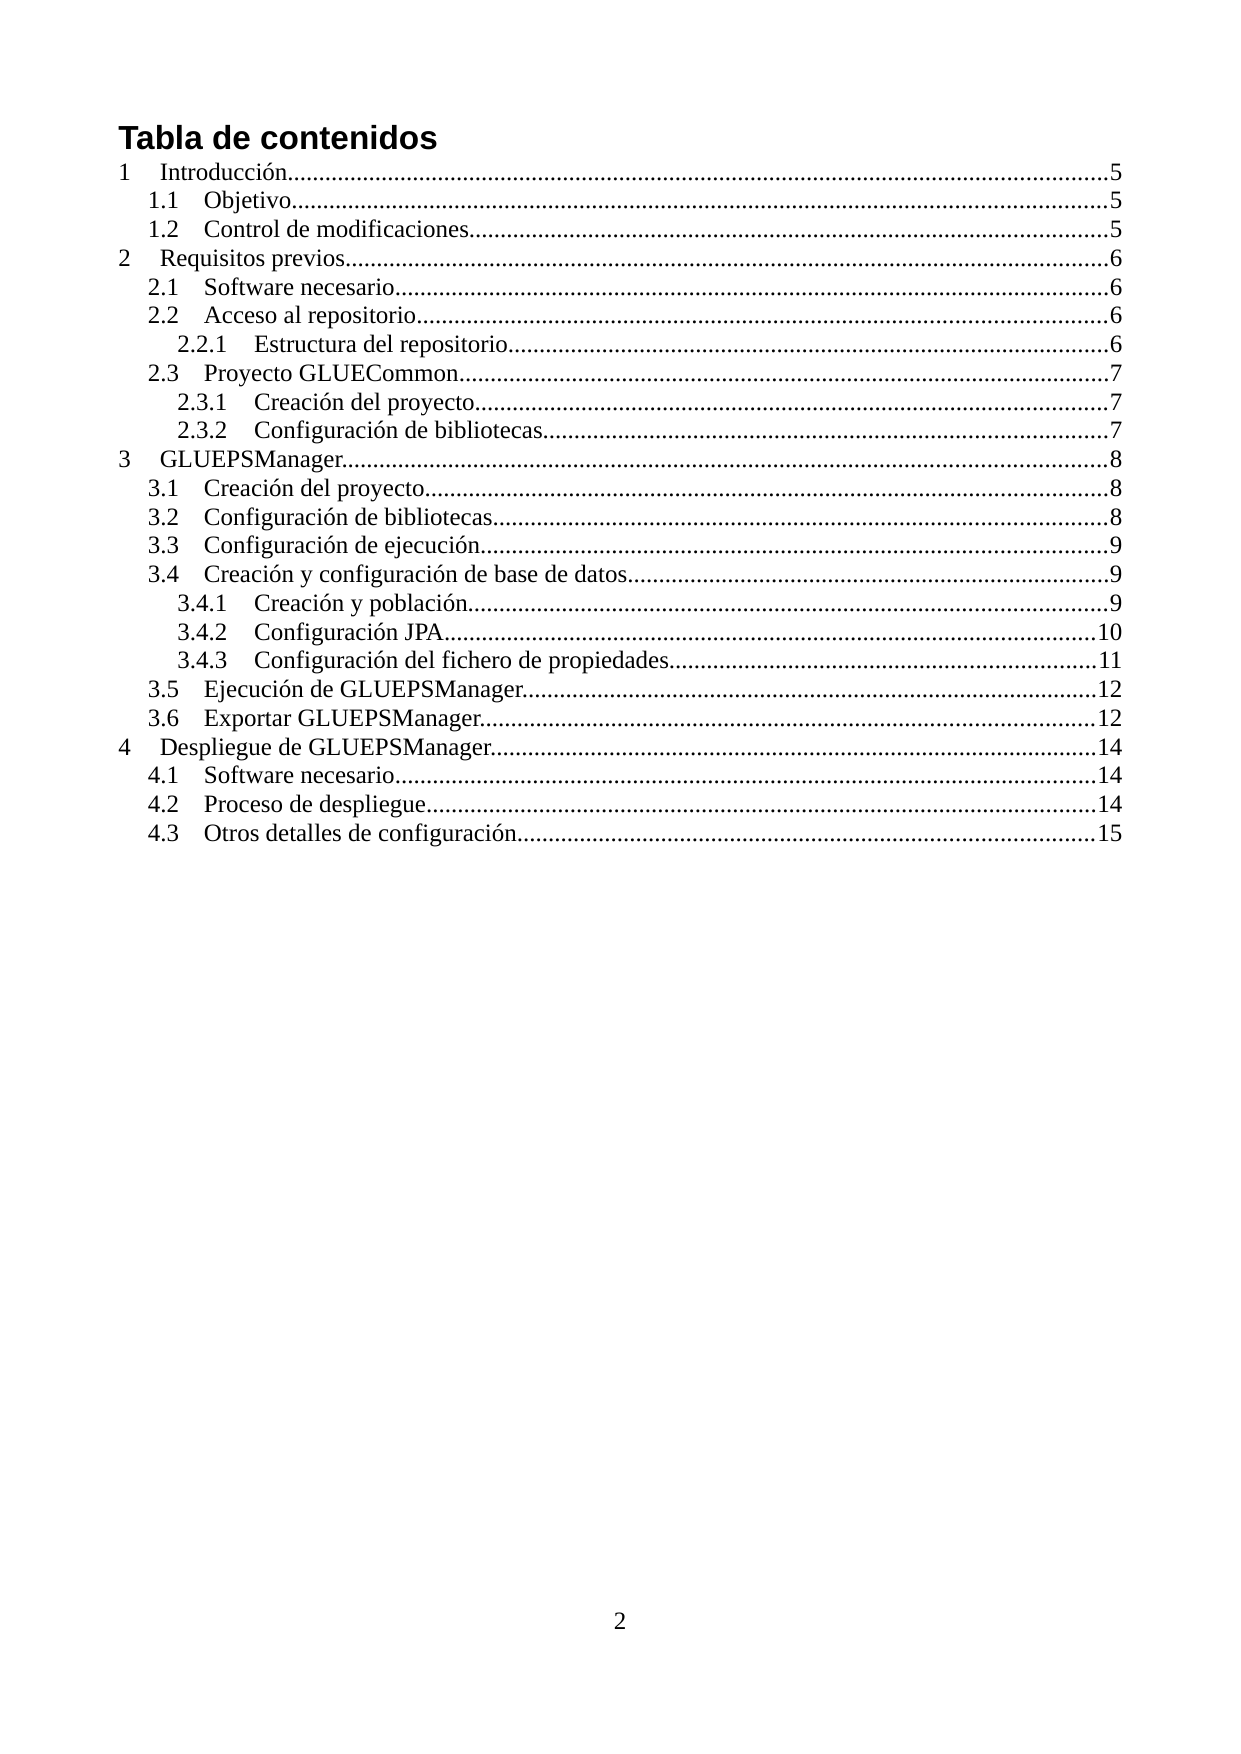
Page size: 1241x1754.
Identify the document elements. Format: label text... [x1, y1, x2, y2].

text 2.2 Acceso al repositorio 6 [148, 300, 1122, 329]
text 3.6 Exportar GLUEPSManager. 12 [148, 703, 1122, 732]
text 4 Despliegue de GLUEPSManager. 14 [118, 732, 1122, 760]
text 3 GLUEPSManager. 8 [118, 444, 1122, 473]
text 3.4.3 Configuración del fichero de propiedades 11 [177, 645, 1122, 674]
text 3.4.2 Configuración JPA. 10 [177, 617, 1122, 645]
text 3.4.1 Creación y población 9 [177, 588, 1122, 617]
text 2.3.2 Configuración de bibliotecas 7 [177, 415, 1122, 444]
text 3.4 Creación y configuración de base de datos 9 [148, 559, 1122, 588]
subtitle Tabla de contenidos [118, 118, 1122, 157]
text 3.1 Creación del proyecto. 8 [148, 473, 1122, 502]
text 4.1 Software necesario 14 [148, 760, 1122, 789]
text 2.3 Proyecto GLUECommon 7 [148, 358, 1122, 387]
text 3.2 Configuración de bibliotecas. 8 [148, 502, 1122, 530]
text 3.3 Configuración de ejecución. 9 [148, 530, 1122, 559]
text 1.1 Objetivo 5 [148, 185, 1122, 214]
text 2.2.1 Estructura del repositorio 6 [177, 329, 1122, 358]
text 1.2 Control de modificaciones 5 [148, 214, 1122, 243]
text 2.1 Software necesario 6 [148, 272, 1122, 300]
text 2.3.1 Creación del proyecto 7 [177, 387, 1122, 415]
text 3.5 Ejecución de GLUEPSManager. 12 [148, 674, 1122, 703]
text 4.2 Proceso de despliegue 14 [148, 789, 1122, 818]
text 2 Requisitos previos 6 [118, 243, 1122, 272]
text 1 Introducción 5 [118, 157, 1122, 185]
text 4.3 Otros detalles de configuración 15 [148, 818, 1122, 847]
